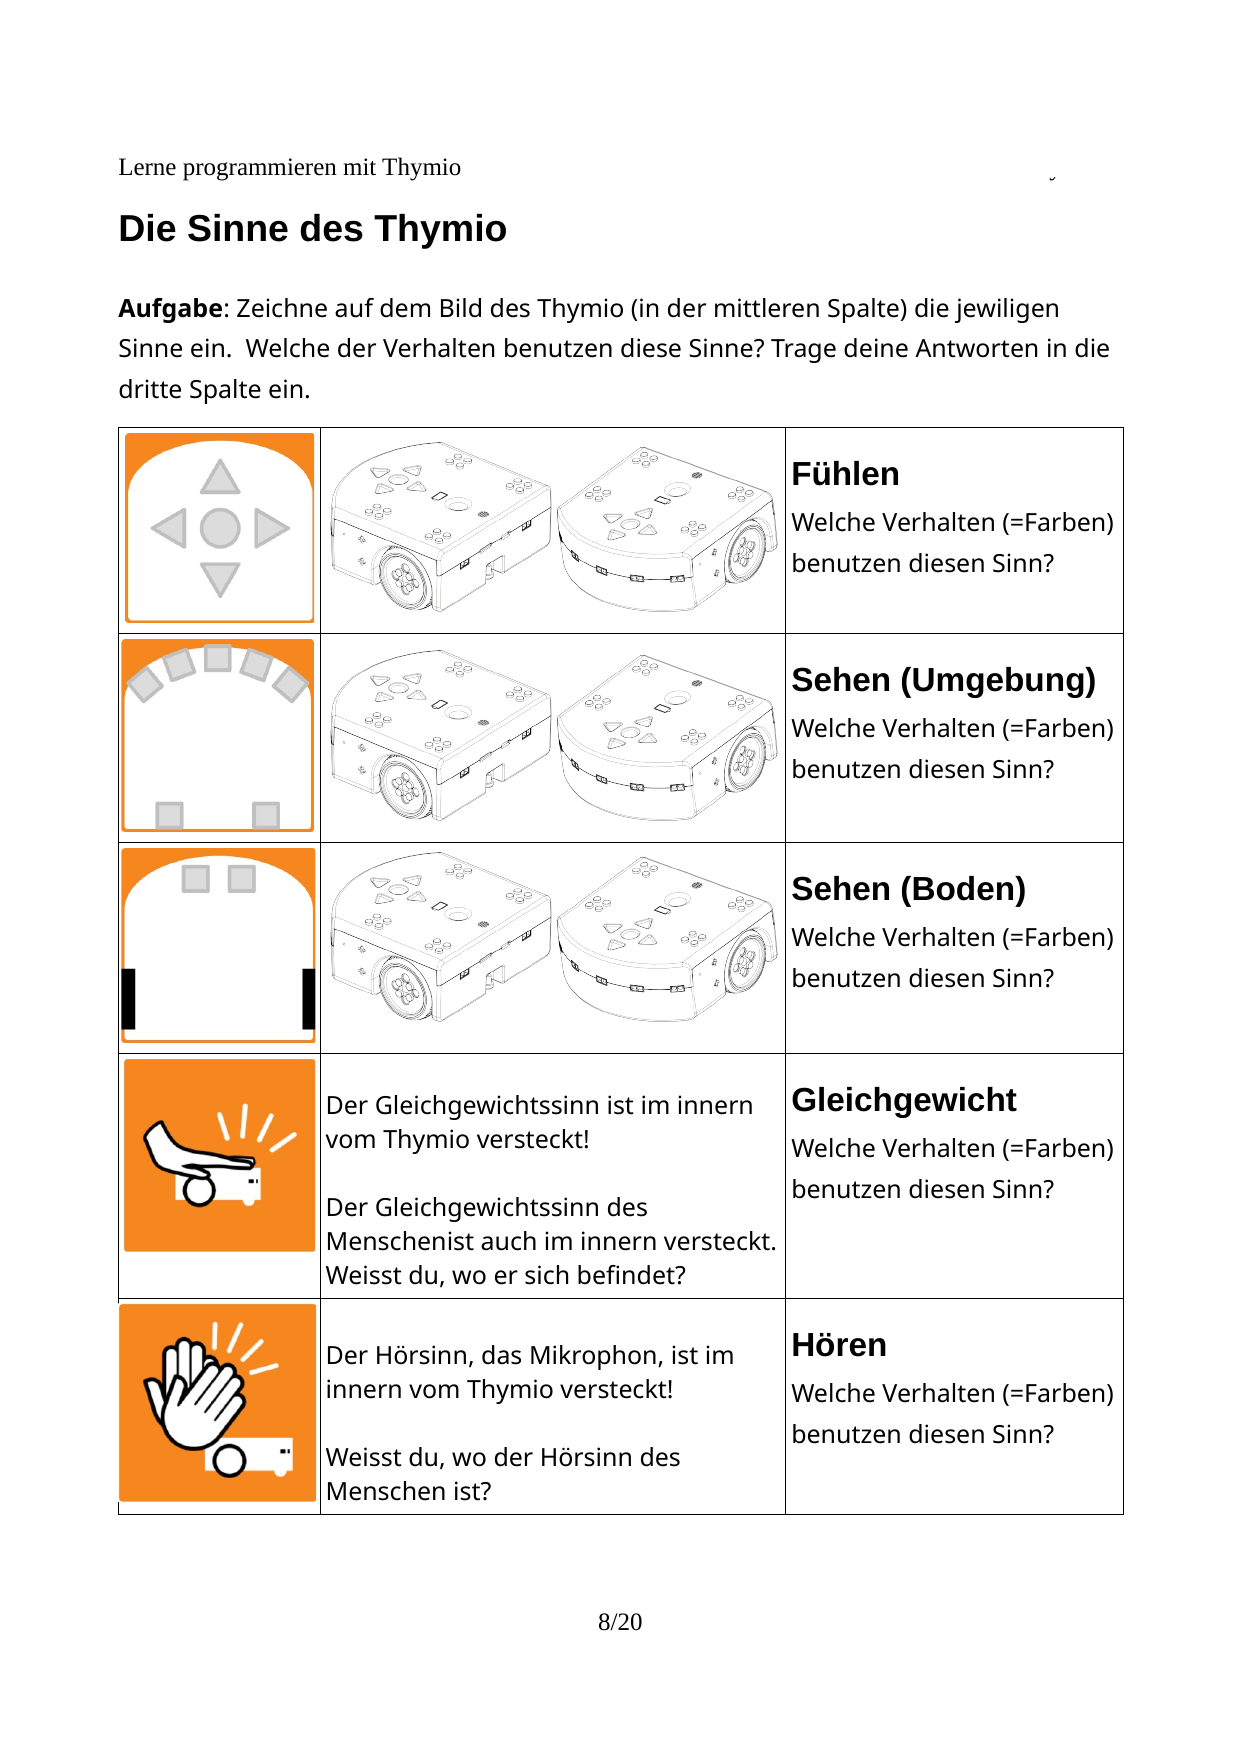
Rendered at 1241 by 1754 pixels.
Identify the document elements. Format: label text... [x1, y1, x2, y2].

table_cell [321, 634, 785, 842]
picture [121, 639, 314, 832]
picture [323, 438, 786, 623]
picture [125, 433, 315, 623]
picture [123, 1059, 316, 1252]
table_cell Der Gleichgewichtssinn ist im innern vom Thymio versteckt! Der Gleichgewichtssinn des Menschenist auch im innern versteckt. Weisst du, wo er sich befindet? [321, 1054, 785, 1298]
table_cell Sehen (Boden) Welche Verhalten (=Farben) benutzen diesen Sinn? [786, 843, 1123, 1053]
picture [112, 1596, 249, 1682]
subtitle Die Sinne des Thymio [118, 206, 1122, 249]
table_cell [119, 1054, 320, 1298]
picture [121, 848, 316, 1043]
table_cell Sehen (Umgebung) Welche Verhalten (=Farben) benutzen diesen Sinn? [786, 634, 1123, 842]
text Aufgabe: Zeichne auf dem Bild des Thymio (in der mittleren Spalte) die jewiligen Sinne ein. Welche der Verhalten benutzen diese Sinne? Trage deine Antworten in die dritte Spalte ein. [118, 290, 1122, 406]
table_cell [119, 843, 320, 1053]
picture [323, 647, 786, 832]
table_cell Gleichgewicht Welche Verhalten (=Farben) benutzen diesen Sinn? [786, 1054, 1123, 1298]
picture [323, 848, 786, 1033]
table_header [321, 428, 785, 633]
table_cell Der Hörsinn, das Mikrophon, ist im innern vom Thymio versteckt! Weisst du, wo der Hörsinn des Menschen ist? [321, 1299, 785, 1514]
table_cell [321, 843, 785, 1053]
table_cell Hören Welche Verhalten (=Farben) benutzen diesen Sinn? [786, 1299, 1123, 1514]
picture [999, 91, 1136, 177]
picture [118, 1303, 317, 1502]
table_header Fühlen Welche Verhalten (=Farben) benutzen diesen Sinn? [786, 428, 1123, 633]
table_header [119, 428, 320, 633]
table_cell [119, 1299, 320, 1514]
table_cell [119, 634, 320, 842]
